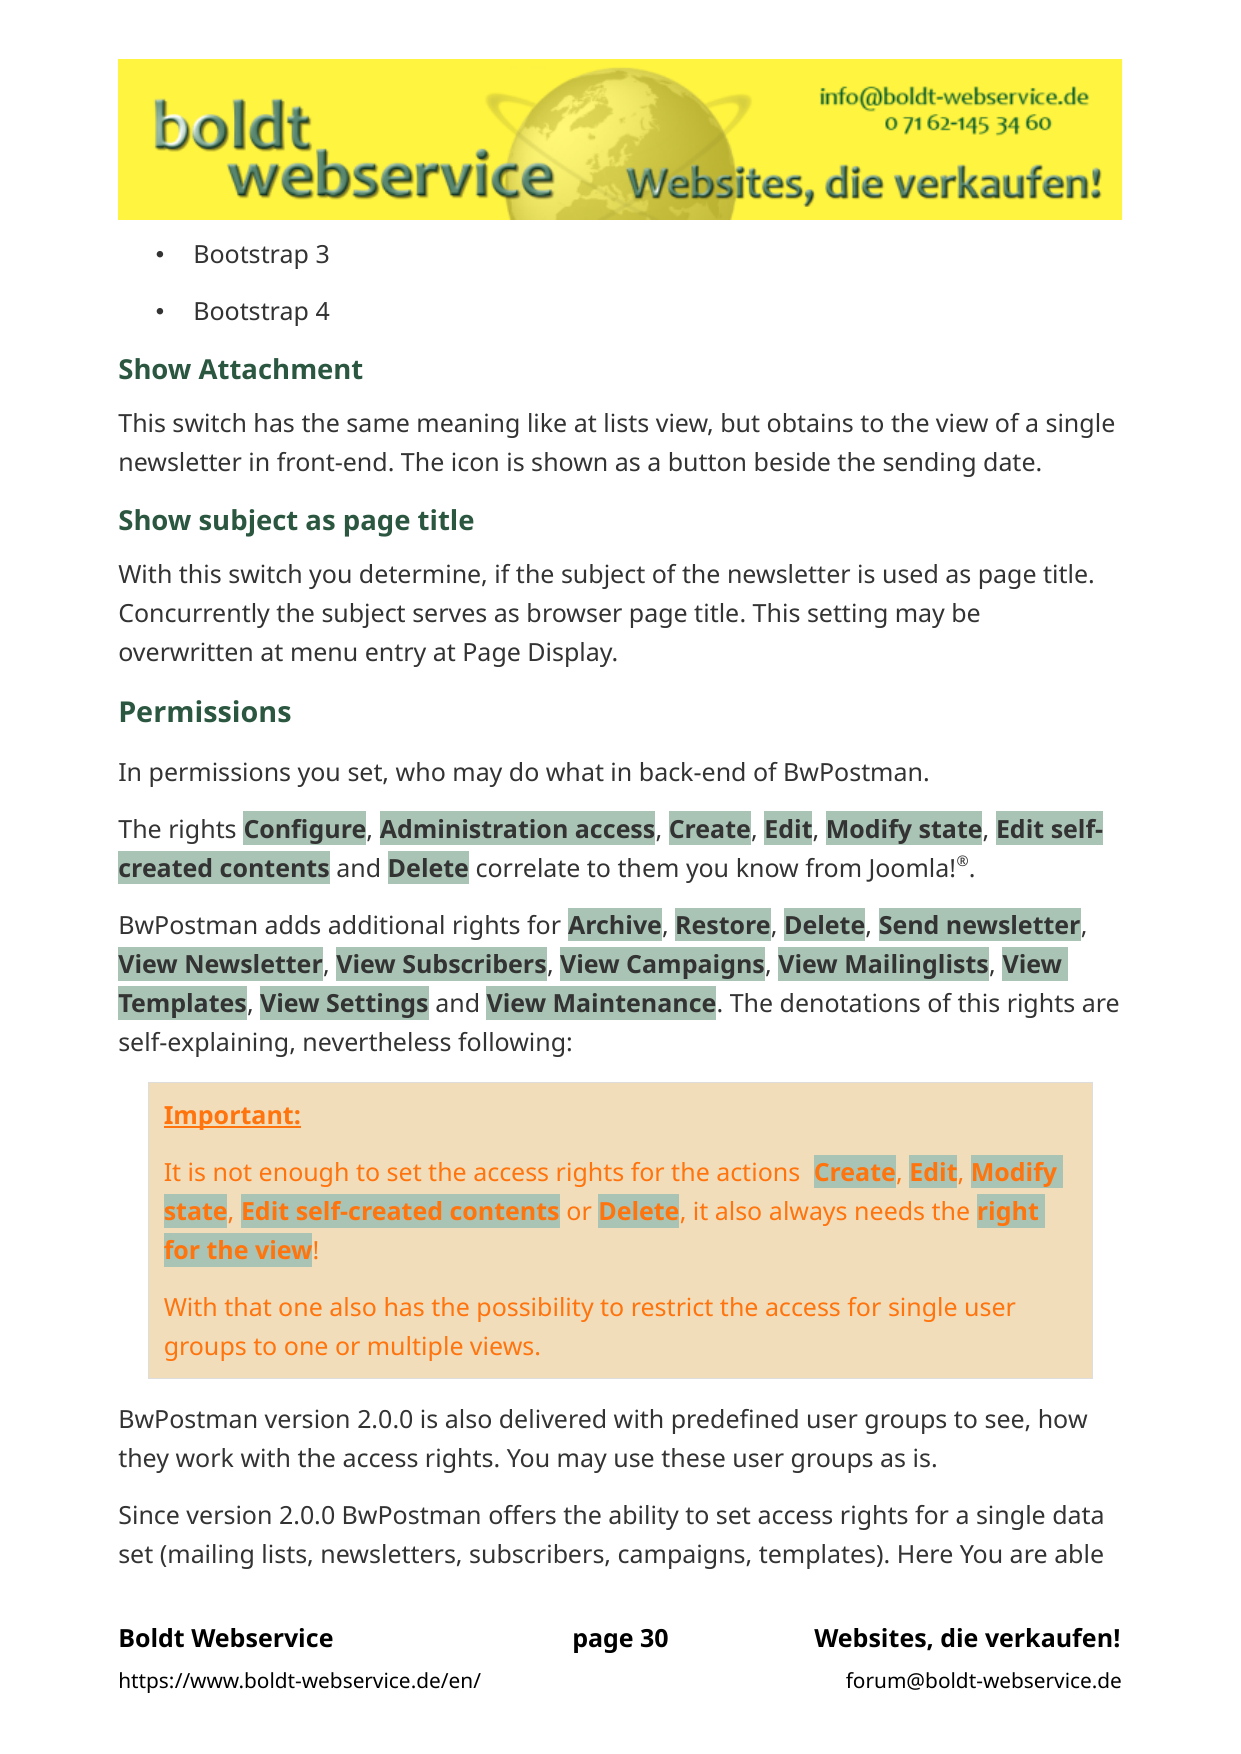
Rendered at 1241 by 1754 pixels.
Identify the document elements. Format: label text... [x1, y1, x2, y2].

text The rights Configure, Administration access, Create, Edit, Modify state, Edit self-created contents and Delete correlate to them you know from Joomla!®. [118, 811, 1122, 884]
text Since version 2.0.0 BwPostman offers the ability to set access rights for a single data set (mailing lists, newsletters, subscribers, campaigns, templates). Here You are able [118, 1498, 1122, 1571]
list Bootstrap 4 [156, 293, 1122, 327]
text In permissions you set, who may do what in back-end of BwPostman. [118, 754, 1122, 788]
subtitle Show subject as page title [118, 501, 1122, 539]
text BwPostman adds additional rights for Archive, Restore, Delete, Send newsletter, View Newsletter, View Subscribers, View Campaigns, View Mailinglists, View Templates, View Settings and View Maintenance. The denotations of this rights are self-explaining, nevertheless following: [118, 907, 1122, 1059]
text BwPostman version 2.0.0 is also delivered with predefined user groups to see, how they work with the access rights. You may use these user groups as is. [118, 1402, 1122, 1475]
subtitle Permissions [118, 692, 1122, 731]
text With that one also has the possibility to restrict the access for single user groups to one or multiple views. [149, 1274, 1092, 1378]
text It is not enough to set the access rights for the actions Create, Edit, Modify state, Edit self-created contents or Delete, it also always needs the right for the view! [149, 1139, 1092, 1267]
picture [118, 59, 1123, 220]
subtitle Show Attachment [118, 350, 1122, 387]
text This switch has the same meaning like at lists view, but obtains to the view of a single newsletter in front-end. The icon is shown as a button beside the sending date. [118, 405, 1122, 478]
text With this switch you determine, if the subject of the newsletter is used as page title. Concurrently the subject serves as browser page title. This setting may be overwritten at menu entry at Page Display. [118, 556, 1122, 669]
list Bootstrap 3 [156, 236, 1122, 270]
text Important: [149, 1083, 1092, 1132]
